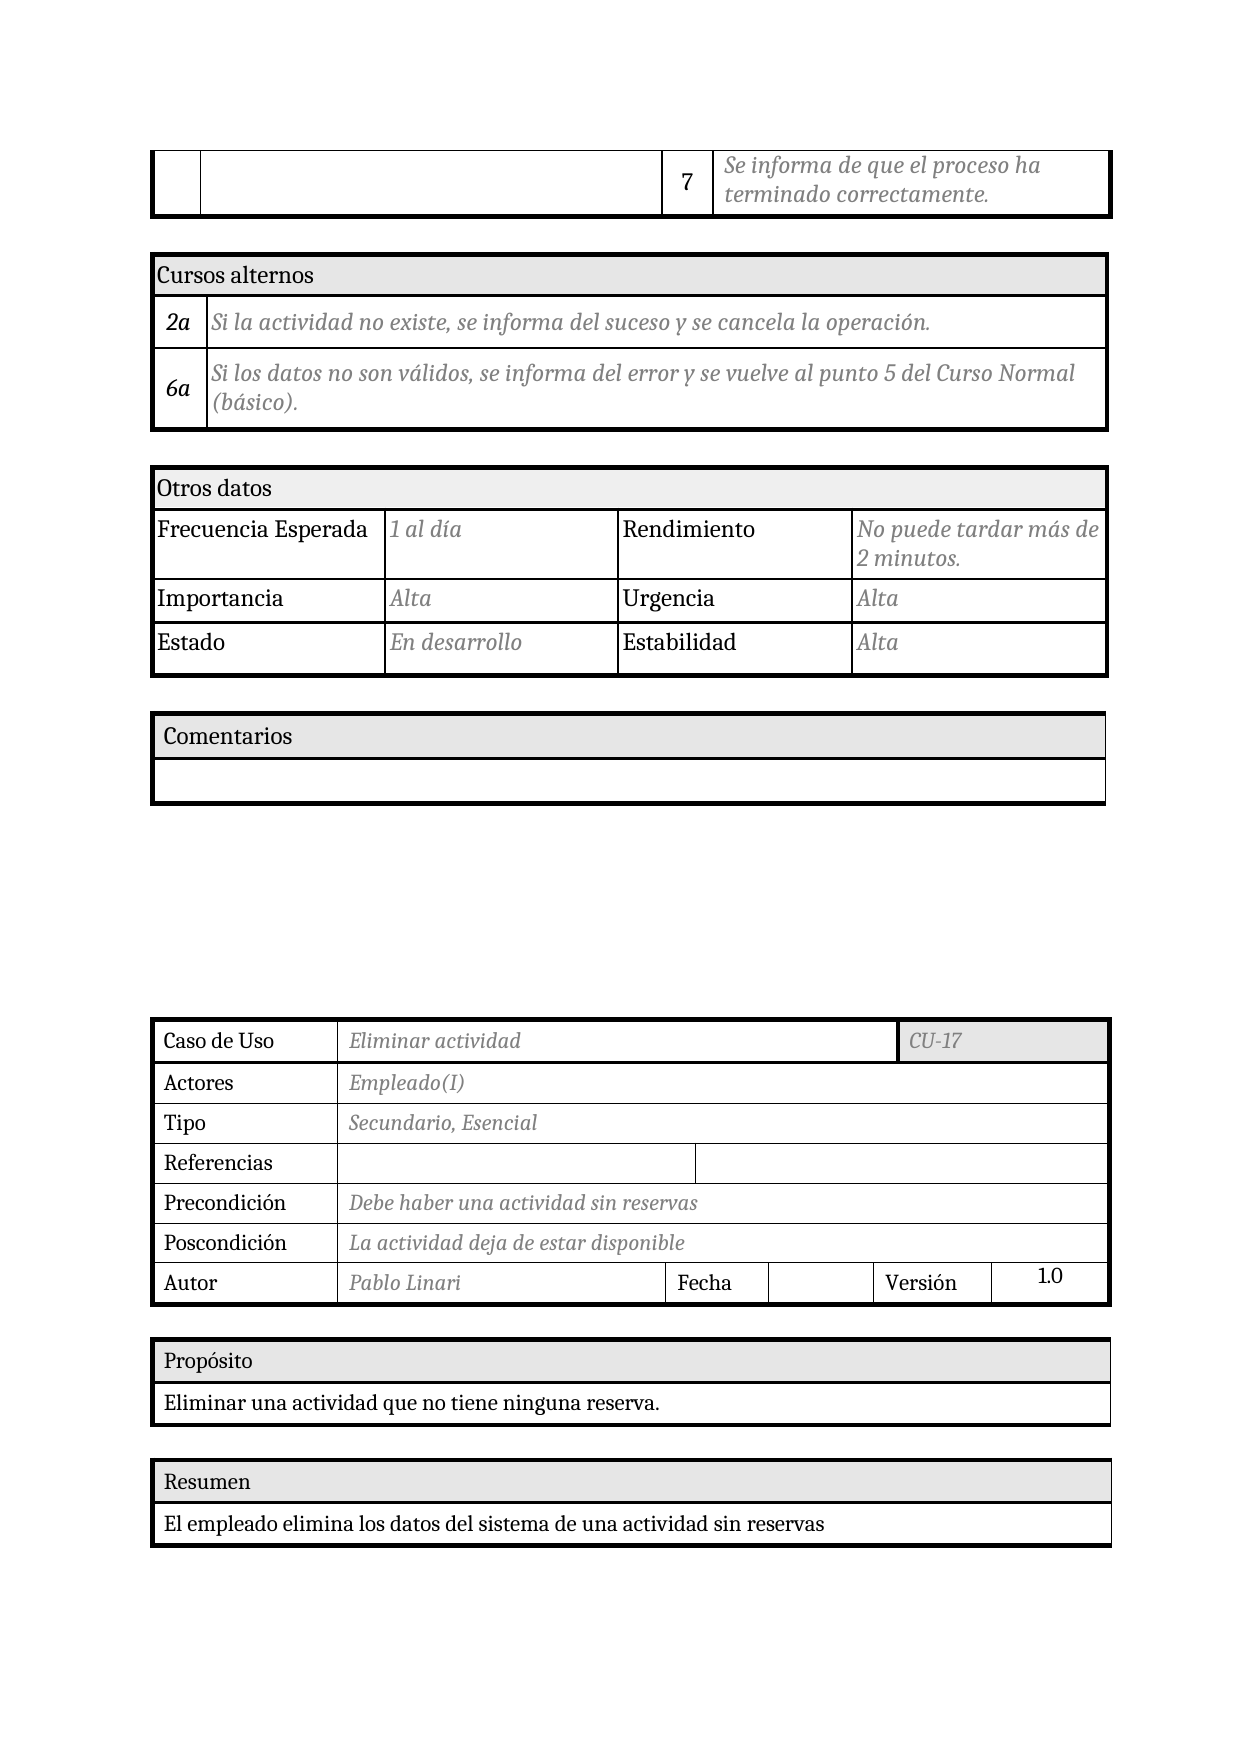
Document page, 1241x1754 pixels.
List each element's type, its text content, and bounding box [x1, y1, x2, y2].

table_cell 2a [155, 297, 206, 347]
table_cell Importancia [155, 580, 384, 621]
table_cell Tipo [155, 1104, 337, 1143]
table_cell La actividad deja de estar disponible [338, 1224, 1107, 1262]
table_cell Debe haber una actividad sin reservas [338, 1184, 1107, 1222]
table_header Caso de Uso [155, 1022, 337, 1061]
table_header Resumen [155, 1462, 1111, 1501]
table_cell Referencias [155, 1144, 337, 1182]
table_cell Se informa de que el proceso ha terminado correctamente. [714, 151, 1108, 214]
table_cell 6a [155, 349, 206, 427]
table_cell Autor [155, 1263, 337, 1302]
table_cell Alta [853, 580, 1105, 621]
table_cell [155, 760, 1105, 801]
table_cell Alta [853, 624, 1105, 673]
table_header Eliminar actividad [338, 1022, 896, 1061]
table_cell 7 [663, 151, 712, 214]
table_cell El empleado elimina los datos del sistema de una actividad sin reservas [155, 1504, 1111, 1543]
table_cell Rendimiento [619, 511, 851, 578]
table_cell Poscondición [155, 1224, 337, 1262]
table_header Comentarios [155, 716, 1105, 757]
table_cell Secundario, Esencial [338, 1104, 1107, 1143]
table_cell Alta [386, 580, 617, 621]
table_cell [338, 1144, 695, 1182]
table_cell Empleado(I) [338, 1064, 1107, 1103]
table_cell Actores [155, 1064, 337, 1103]
table_cell No puede tardar más de 2 minutos. [853, 511, 1105, 578]
table_cell Frecuencia Esperada [155, 511, 384, 578]
table_cell Eliminar una actividad que no tiene ninguna reserva. [155, 1384, 1110, 1423]
table_cell 1.0 [992, 1263, 1107, 1302]
table_cell [769, 1263, 873, 1302]
table_cell Fecha [666, 1263, 768, 1302]
table_cell Estabilidad [619, 624, 851, 673]
table_cell Pablo Linari [338, 1263, 665, 1302]
table_cell Precondición [155, 1184, 337, 1222]
table_header Otros datos [155, 470, 1105, 507]
table_cell Si los datos no son válidos, se informa del error y se vuelve al punto 5 del Curso Normal (básico). [208, 349, 1105, 427]
table_cell 1 al día [386, 511, 617, 578]
table_cell [696, 1144, 1107, 1182]
table_header CU-17 [900, 1022, 1107, 1061]
table_header Cursos alternos [155, 257, 1105, 294]
table_cell Estado [155, 624, 384, 673]
table_cell Si la actividad no existe, se informa del suceso y se cancela la operación. [208, 297, 1105, 347]
table_header Propósito [155, 1342, 1110, 1381]
table_cell En desarrollo [386, 624, 617, 673]
table_cell [155, 151, 200, 214]
table_cell Versión [874, 1263, 991, 1302]
table_cell [201, 151, 661, 214]
table_cell Urgencia [619, 580, 851, 621]
